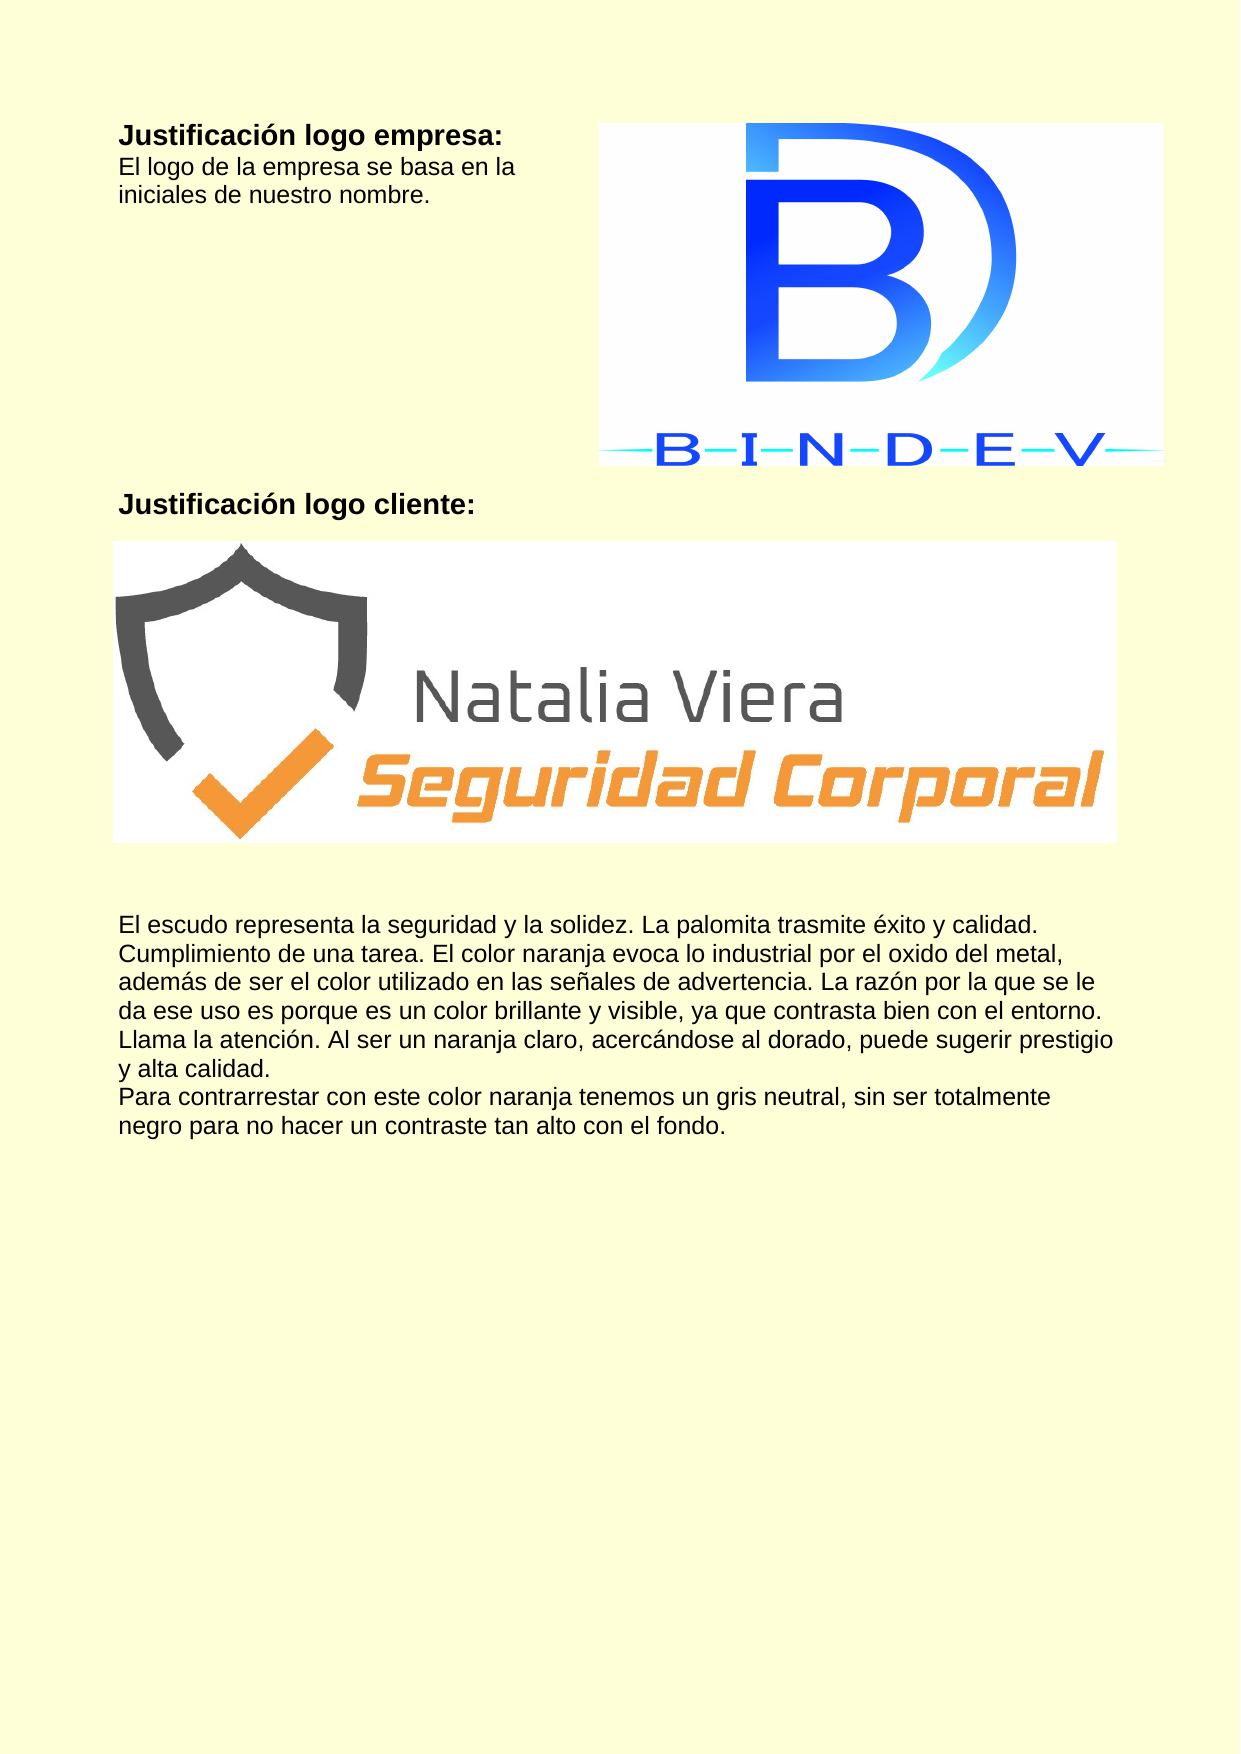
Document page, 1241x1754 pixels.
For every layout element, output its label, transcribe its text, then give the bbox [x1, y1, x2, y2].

text Para contrarrestar con este color naranja tenemos un gris neutral, sin ser totalmente negro para no hacer un contraste tan alto con el fondo. [118, 1082, 1122, 1140]
text Justificación logo empresa: [118, 118, 1122, 152]
picture [598, 123, 1164, 466]
text El escudo representa la seguridad y la solidez. La palomita trasmite éxito y calidad. Cumplimiento de una tarea. El color naranja evoca lo industrial por el oxido del metal, además de ser el color utilizado en las señales de advertencia. La razón por la que se le da ese uso es porque es un color brillante y visible, ya que contrasta bien con el entorno. Llama la atención. Al ser un naranja claro, acercándose al dorado, puede sugerir prestigio y alta calidad. [118, 910, 1122, 1082]
text El logo de la empresa se basa en la iniciales de nuestro nombre. [118, 152, 598, 209]
picture [115, 543, 1114, 840]
text Justificación logo cliente: [118, 487, 1122, 521]
